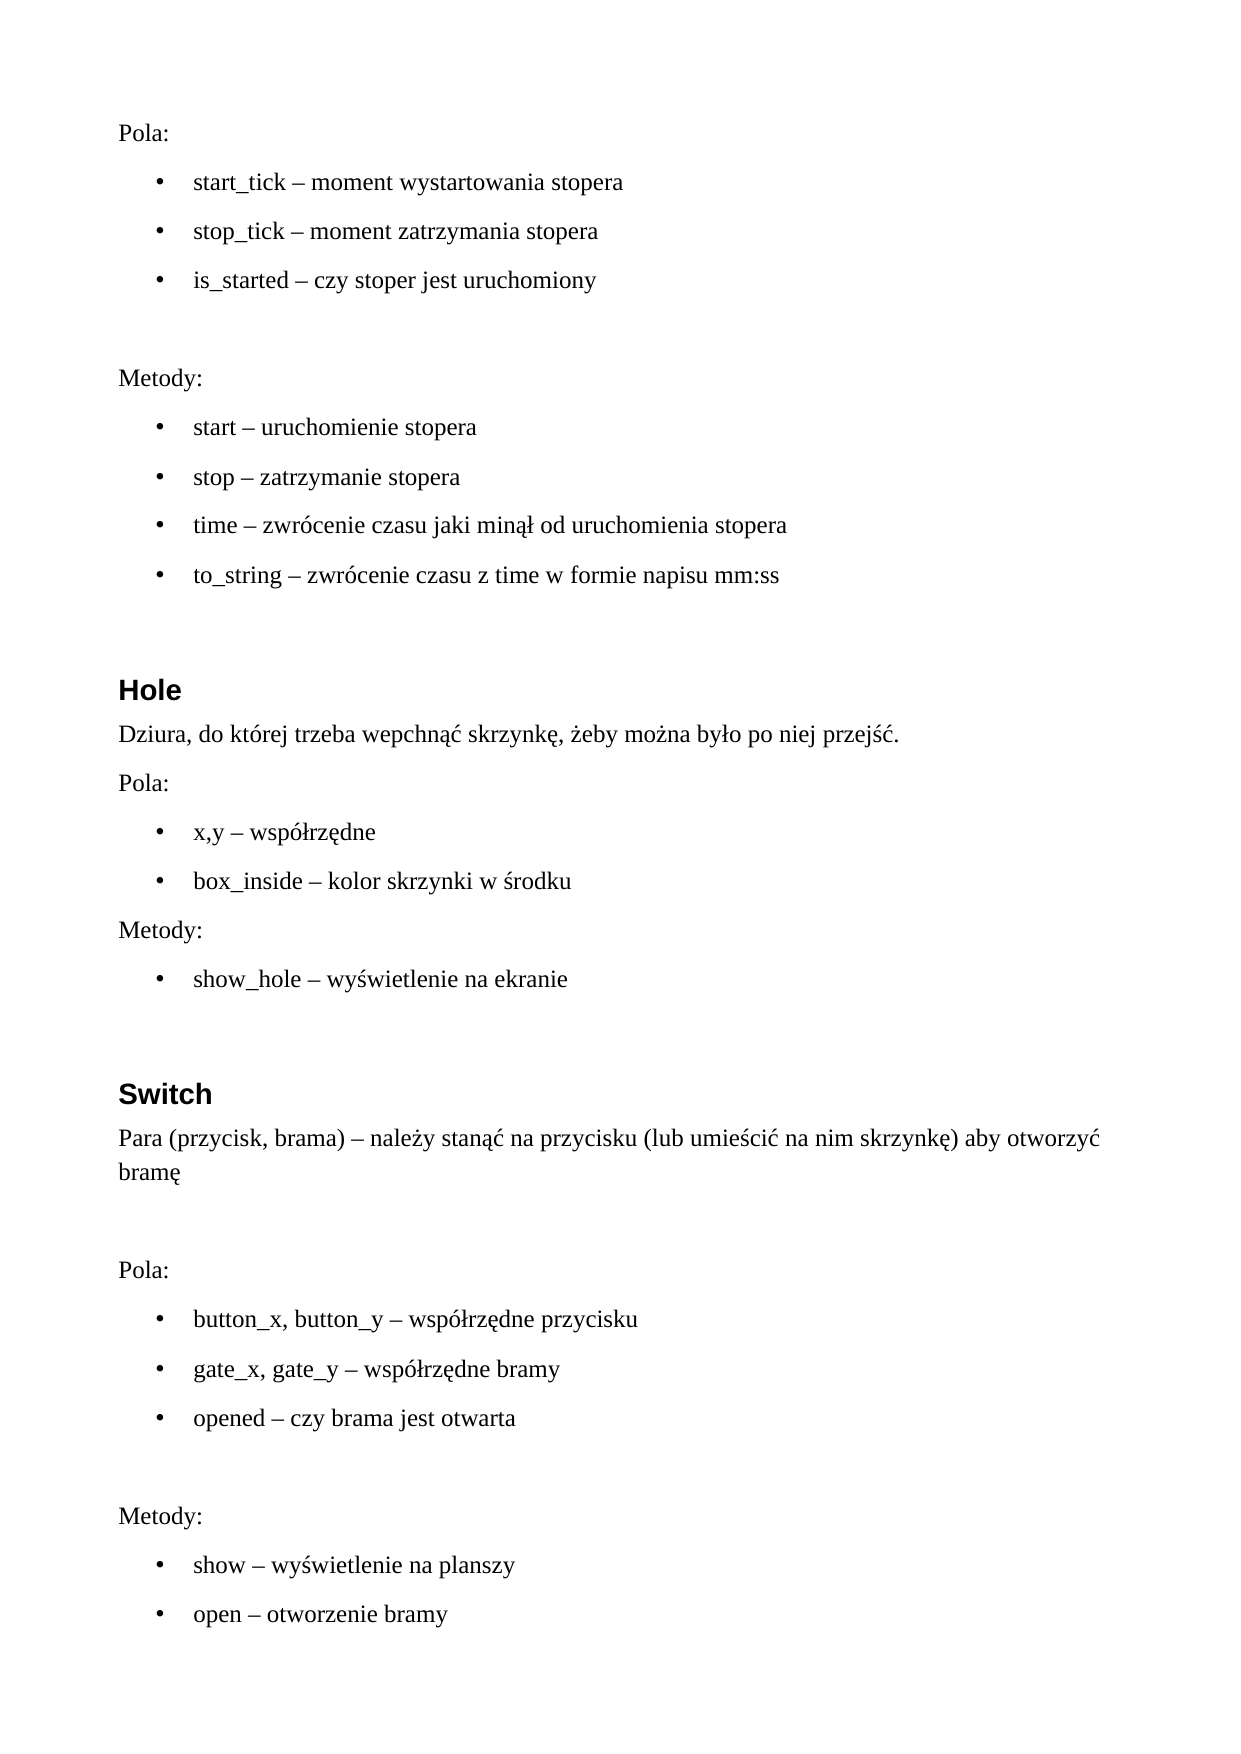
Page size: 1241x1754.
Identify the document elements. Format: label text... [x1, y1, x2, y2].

text Pola: [118, 118, 1122, 147]
list opened – czy brama jest otwarta [156, 1403, 1122, 1431]
list start_tick – moment wystartowania stopera [156, 167, 1122, 196]
subtitle Switch [118, 1077, 1122, 1110]
subtitle Hole [118, 672, 1122, 706]
list is_started – czy stoper jest uruchomiony [156, 265, 1122, 294]
list stop_tick – moment zatrzymania stopera [156, 216, 1122, 245]
list x,y – współrzędne [156, 817, 1122, 846]
list button_x, button_y – współrzędne przycisku [156, 1304, 1122, 1333]
text Metody: [118, 915, 1122, 944]
list show_hole – wyświetlenie na ekranie [156, 964, 1122, 993]
list open – otworzenie bramy [156, 1599, 1122, 1628]
list start – uruchomienie stopera [156, 412, 1122, 441]
list time – zwrócenie czasu jaki minął od uruchomienia stopera [156, 511, 1122, 539]
text Pola: [118, 768, 1122, 796]
text Pola: [118, 1256, 1122, 1284]
text Para (przycisk, brama) – należy stanąć na przycisku (lub umieścić na nim skrzynkę) aby otworzyć bramę [118, 1123, 1122, 1186]
list show – wyświetlenie na planszy [156, 1550, 1122, 1579]
list box_inside – kolor skrzynki w środku [156, 866, 1122, 894]
text Dziura, do której trzeba wepchnąć skrzynkę, żeby można było po niej przejść. [118, 719, 1122, 747]
text Metody: [118, 1501, 1122, 1529]
list stop – zatrzymanie stopera [156, 462, 1122, 490]
list gate_x, gate_y – współrzędne bramy [156, 1354, 1122, 1382]
list to_string – zwrócenie czasu z time w formie napisu mm:ss [156, 560, 1122, 588]
text Metody: [118, 363, 1122, 392]
